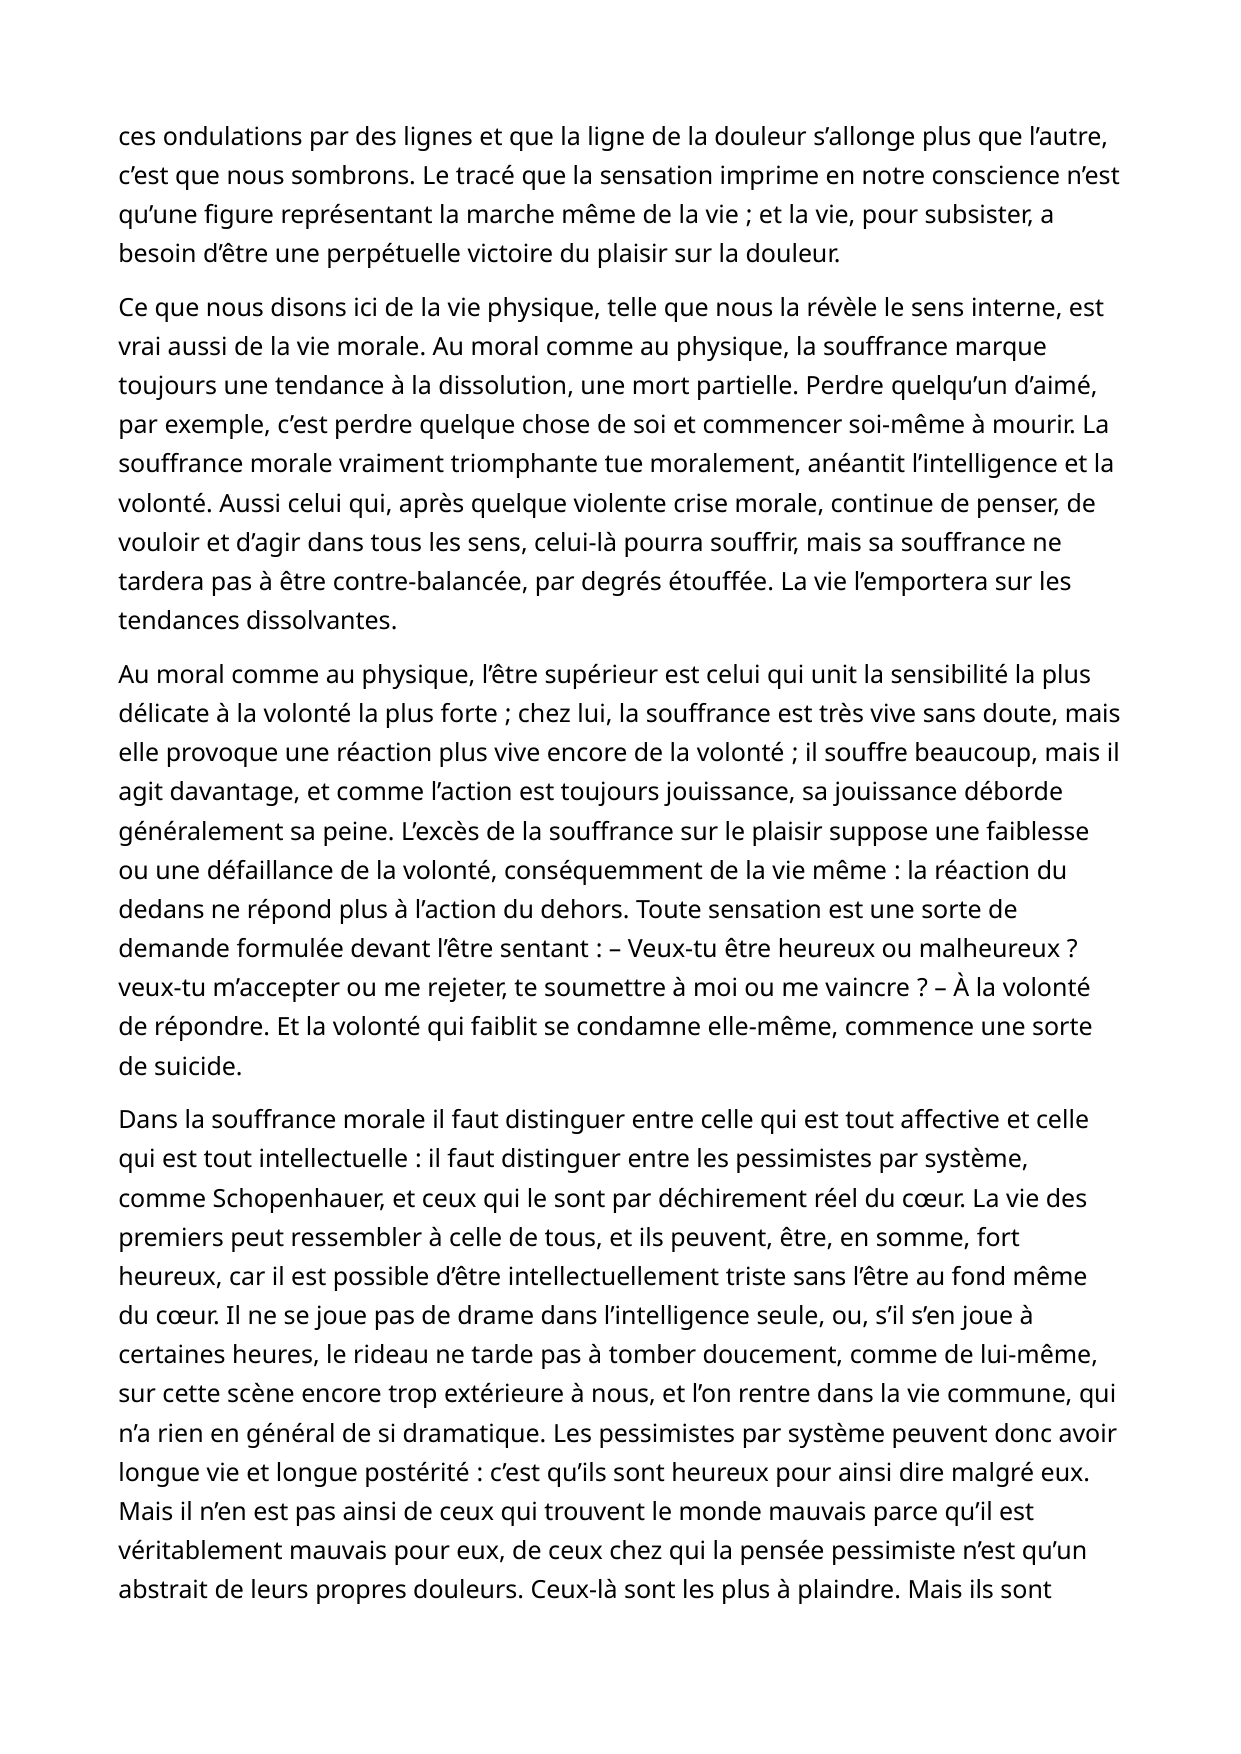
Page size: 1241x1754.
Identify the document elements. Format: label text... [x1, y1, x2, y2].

text Au moral comme au physique, l’être supérieur est celui qui unit la sensibilité la plus délicate à la volonté la plus forte ; chez lui, la souffrance est très vive sans doute, mais elle provoque une réaction plus vive encore de la volonté ; il souffre beaucoup, mais il agit davantage, et comme l’action est toujours jouissance, sa jouissance déborde généralement sa peine. L’excès de la souffrance sur le plaisir suppose une faiblesse ou une défaillance de la volonté, conséquemment de la vie même : la réaction du dedans ne répond plus à l’action du dehors. Toute sensation est une sorte de demande formulée devant l’être sentant : – Veux-tu être heureux ou malheureux ? veux-tu m’accepter ou me rejeter, te soumettre à moi ou me vaincre ? – À la volonté de répondre. Et la volonté qui faiblit se condamne elle-même, commence une sorte de suicide. [118, 656, 1122, 1082]
text Ce que nous disons ici de la vie physique, telle que nous la révèle le sens interne, est vrai aussi de la vie morale. Au moral comme au physique, la souffrance marque toujours une tendance à la dissolution, une mort partielle. Perdre quelqu’un d’aimé, par exemple, c’est perdre quelque chose de soi et commencer soi-même à mourir. La souffrance morale vraiment triomphante tue moralement, anéantit l’intelligence et la volonté. Aussi celui qui, après quelque violente crise morale, continue de penser, de vouloir et d’agir dans tous les sens, celui-là pourra souffrir, mais sa souffrance ne tardera pas à être contre-balancée, par degrés étouffée. La vie l’emportera sur les tendances dissolvantes. [118, 289, 1122, 637]
text ces ondulations par des lignes et que la ligne de la douleur s’allonge plus que l’autre, c’est que nous sombrons. Le tracé que la sensation imprime en notre conscience n’est qu’une figure représentant la marche même de la vie ; et la vie, pour subsister, a besoin d’être une perpétuelle victoire du plaisir sur la douleur. [118, 118, 1122, 270]
text Dans la souffrance morale il faut distinguer entre celle qui est tout affective et celle qui est tout intellectuelle : il faut distinguer entre les pessimistes par système, comme Schopenhauer, et ceux qui le sont par déchirement réel du cœur. La vie des premiers peut ressembler à celle de tous, et ils peuvent, être, en somme, fort heureux, car il est possible d’être intellectuellement triste sans l’être au fond même du cœur. Il ne se joue pas de drame dans l’intelligence seule, ou, s’il s’en joue à certaines heures, le rideau ne tarde pas à tomber doucement, comme de lui-même, sur cette scène encore trop extérieure à nous, et l’on rentre dans la vie commune, qui n’a rien en général de si dramatique. Les pessimistes par système peuvent donc avoir longue vie et longue postérité : c’est qu’ils sont heureux pour ainsi dire malgré eux. Mais il n’en est pas ainsi de ceux qui trouvent le monde mauvais parce qu’il est véritablement mauvais pour eux, de ceux chez qui la pensée pessimiste n’est qu’un abstrait de leurs propres douleurs. Ceux-là sont les plus à plaindre. Mais ils sont [118, 1102, 1122, 1606]
